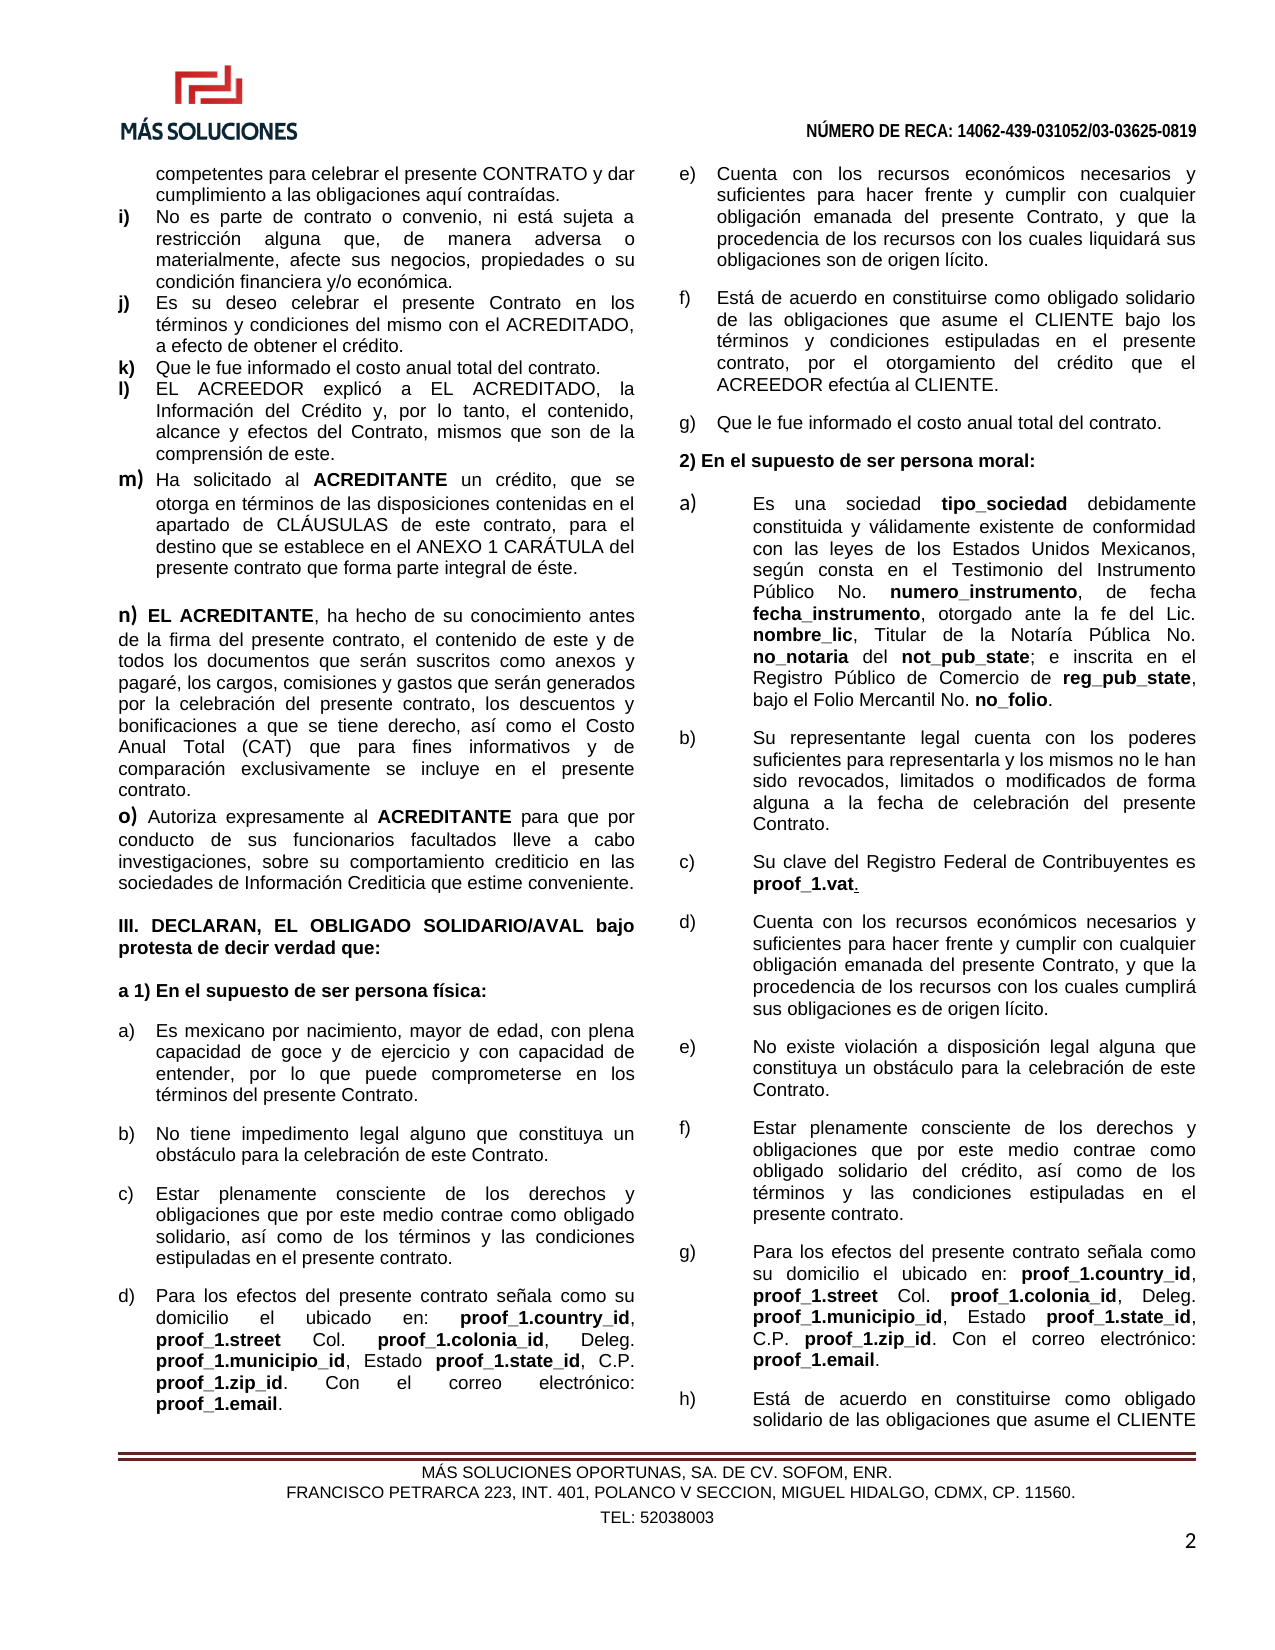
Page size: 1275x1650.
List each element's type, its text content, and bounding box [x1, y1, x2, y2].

list Que le fue informado el costo anual total del contrato. [679, 412, 1196, 433]
list Estar plenamente consciente de los derechos y obligaciones que por este medio contrae como obligado solidario, así como de los términos y las condiciones estipuladas en el presente contrato. [118, 1182, 635, 1268]
list Está de acuerdo en constituirse como obligado solidario de las obligaciones que asume el CLIENTE [679, 1387, 1196, 1431]
list Es una sociedad tipo_sociedad debidamente constituida y válidamente existente de conformidad con las leyes de los Estados Unidos Mexicanos, según consta en el Testimonio del Instrumento Público No. numero_instrumento, de fecha fecha_instrumento, otorgado ante la fe del Lic. nombre_lic, Titular de la Notaría Pública No. no_notaria del not_pub_state; e inscrita en el Registro Público de Comercio de reg_pub_state, bajo el Folio Mercantil No. no_folio. [679, 488, 1196, 710]
list EL ACREDITANTE, ha hecho de su conocimiento antes de la firma del presente contrato, el contenido de este y de todos los documentos que serán suscritos como anexos y pagaré, los cargos, comisiones y gastos que serán generados por la celebración del presente contrato, los descuentos y bonificaciones a que se tiene derecho, así como el Costo Anual Total (CAT) que para fines informativos y de comparación exclusivamente se incluye en el presente contrato. [118, 600, 635, 801]
text III. DECLARAN, EL OBLIGADO SOLIDARIO/AVAL bajo protesta de decir verdad que: [118, 915, 635, 958]
list Cuenta con los recursos económicos necesarios y suficientes para hacer frente y cumplir con cualquier obligación emanada del presente Contrato, y que la procedencia de los recursos con los cuales cumplirá sus obligaciones es de origen lícito. [679, 911, 1196, 1019]
list competentes para celebrar el presente CONTRATO y dar cumplimiento a las obligaciones aquí contraídas. [118, 163, 635, 206]
list EL ACREEDOR explicó a EL ACREDITADO, la Información del Crédito y, por lo tanto, el contenido, alcance y efectos del Contrato, mismos que son de la comprensión de este. [118, 378, 635, 464]
list Está de acuerdo en constituirse como obligado solidario de las obligaciones que asume el CLIENTE bajo los términos y condiciones estipuladas en el presente contrato, por el otorgamiento del crédito que el ACREEDOR efectúa al CLIENTE. [679, 287, 1196, 395]
list No tiene impedimento legal alguno que constituya un obstáculo para la celebración de este Contrato. [118, 1122, 635, 1166]
list Para los efectos del presente contrato señala como su domicilio el ubicado en: proof_1.country_id, proof_1.street Col. proof_1.colonia_id, Deleg. proof_1.municipio_id, Estado proof_1.state_id, C.P. proof_1.zip_id. Con el correo electrónico: proof_1.email. [118, 1285, 635, 1414]
list Es su deseo celebrar el presente Contrato en los términos y condiciones del mismo con el ACREDITADO, a efecto de obtener el crédito. [118, 292, 635, 357]
text 2) En el supuesto de ser persona moral: [679, 450, 1196, 471]
list Su representante legal cuenta con los poderes suficientes para representarla y los mismos no le han sido revocados, limitados o modificados de forma alguna a la fecha de celebración del presente Contrato. [679, 727, 1196, 834]
list Ha solicitado al ACREDITANTE un crédito, que se otorga en términos de las disposiciones contenidas en el apartado de CLÁUSULAS de este contrato, para el destino que se establece en el ANEXO 1 CARÁTULA del presente contrato que forma parte integral de éste. [118, 464, 635, 579]
list No es parte de contrato o convenio, ni está sujeta a restricción alguna que, de manera adversa o materialmente, afecte sus negocios, propiedades o su condición financiera y/o económica. [118, 206, 635, 292]
list Su clave del Registro Federal de Contribuyentes es proof_1.vat. [679, 851, 1196, 894]
list Que le fue informado el costo anual total del contrato. [118, 357, 635, 378]
list Estar plenamente consciente de los derechos y obligaciones que por este medio contrae como obligado solidario del crédito, así como de los términos y las condiciones estipuladas en el presente contrato. [679, 1117, 1196, 1225]
list Para los efectos del presente contrato señala como su domicilio el ubicado en: proof_1.country_id, proof_1.street Col. proof_1.colonia_id, Deleg. proof_1.municipio_id, Estado proof_1.state_id, C.P. proof_1.zip_id. Con el correo electrónico: proof_1.email. [679, 1241, 1196, 1371]
text a 1) En el supuesto de ser persona física: [118, 975, 635, 1003]
list Autoriza expresamente al ACREDITANTE para que por conducto de sus funcionarios facultados lleve a cabo investigaciones, sobre su comportamiento crediticio en las sociedades de Información Crediticia que estime conveniente. [118, 801, 635, 893]
list Cuenta con los recursos económicos necesarios y suficientes para hacer frente y cumplir con cualquier obligación emanada del presente Contrato, y que la procedencia de los recursos con los cuales liquidará sus obligaciones son de origen lícito. [679, 163, 1196, 270]
list No existe violación a disposición legal alguna que constituya un obstáculo para la celebración de este Contrato. [679, 1036, 1196, 1100]
picture [115, 60, 302, 148]
list Es mexicano por nacimiento, mayor de edad, con plena capacidad de goce y de ejercicio y con capacidad de entender, por lo que puede comprometerse en los términos del presente Contrato. [118, 1019, 635, 1106]
